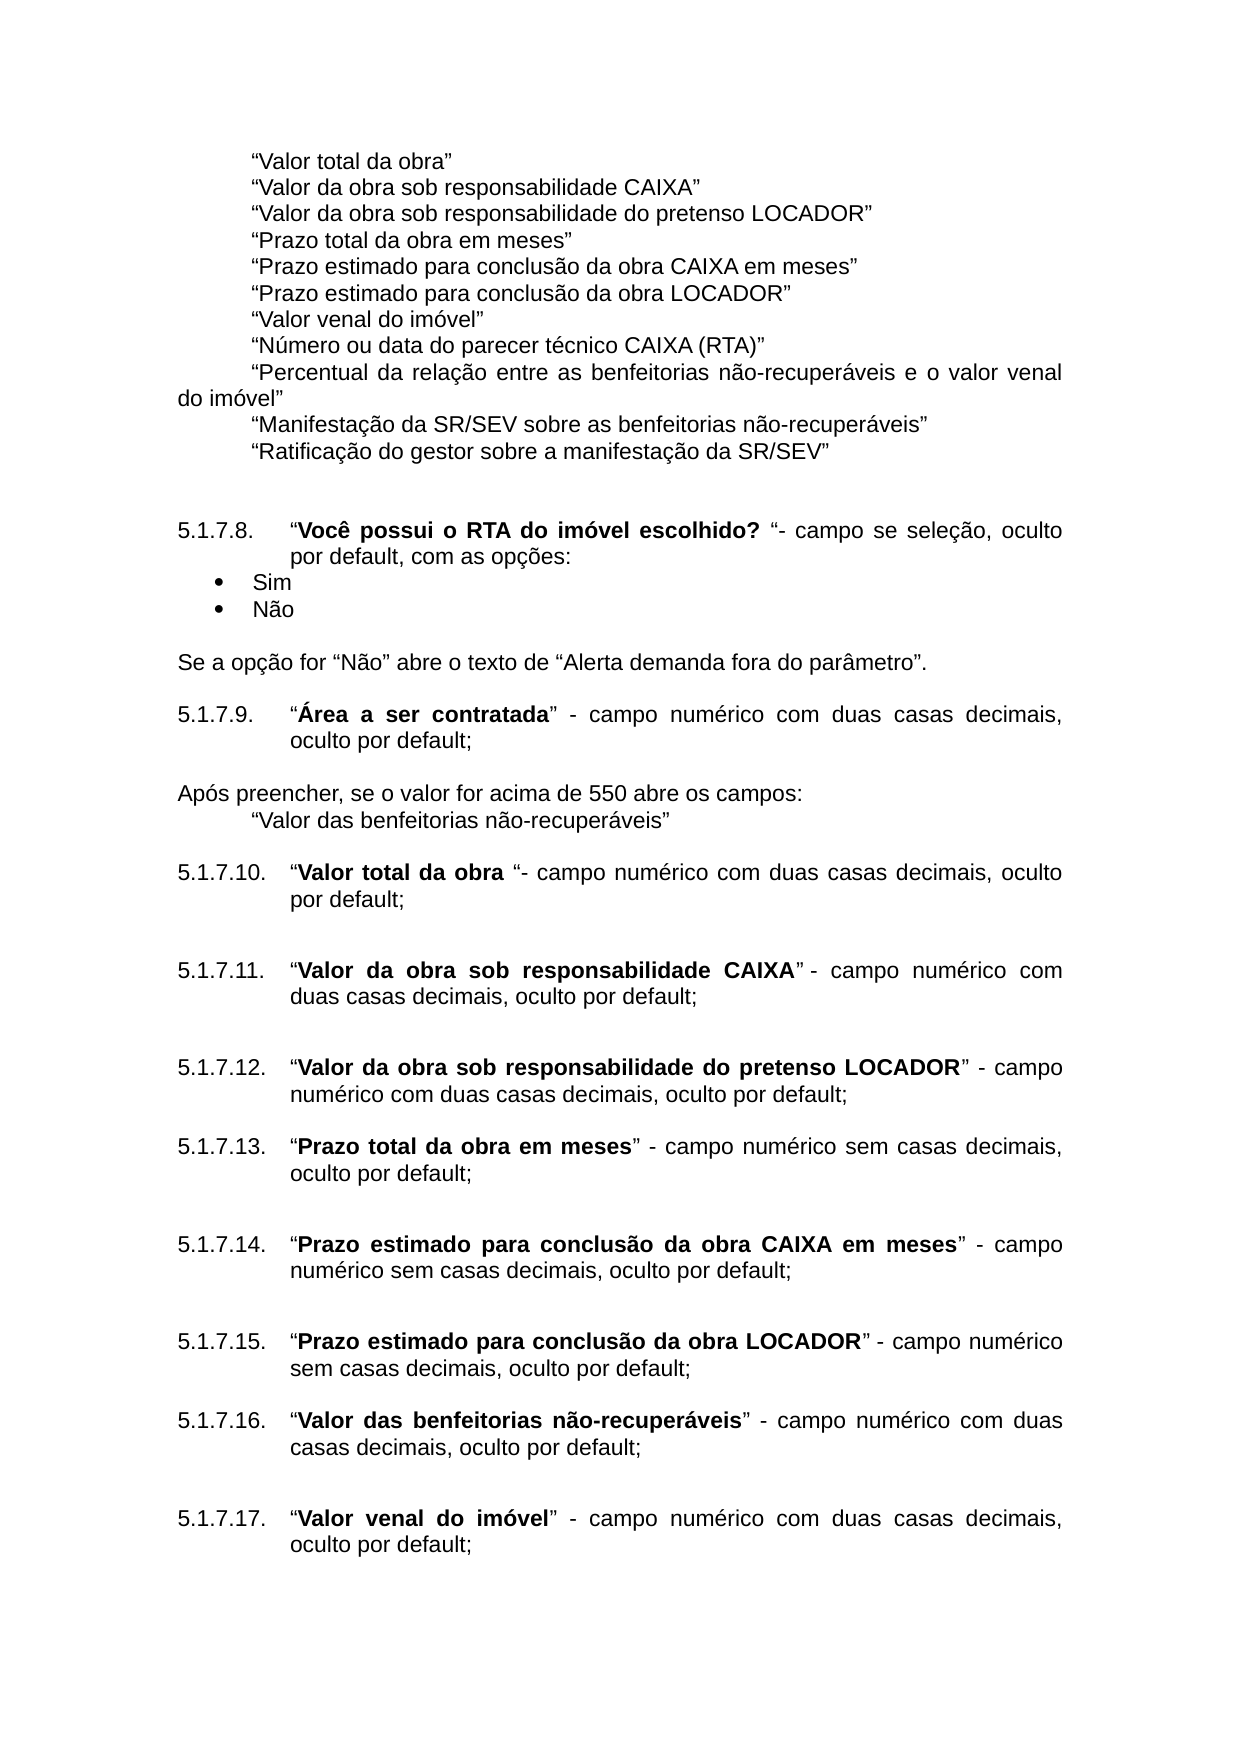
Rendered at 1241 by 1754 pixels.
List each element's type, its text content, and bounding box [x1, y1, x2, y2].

list “Valor das benfeitorias não-recuperáveis” - campo numérico com duas casas decimais, oculto por default; [177, 1407, 1063, 1460]
text “Valor total da obra” [177, 148, 1063, 174]
list Sim [215, 569, 1063, 596]
text “Valor da obra sob responsabilidade CAIXA” [177, 174, 1063, 200]
text “Ratificação do gestor sobre a manifestação da SR/SEV” [177, 438, 1063, 464]
list “Prazo total da obra em meses” - campo numérico sem casas decimais, oculto por default; [177, 1133, 1063, 1186]
text Após preencher, se o valor for acima de 550 abre os campos: [177, 780, 1063, 807]
list “Área a ser contratada” - campo numérico com duas casas decimais, oculto por default; [177, 701, 1063, 754]
text “Prazo estimado para conclusão da obra LOCADOR” [177, 279, 1063, 306]
list “Prazo estimado para conclusão da obra CAIXA em meses” - campo numérico sem casas decimais, oculto por default; [177, 1231, 1063, 1283]
text “Valor venal do imóvel” [177, 306, 1063, 332]
list “Valor da obra sob responsabilidade do pretenso LOCADOR” - campo numérico com duas casas decimais, oculto por default; [177, 1054, 1063, 1107]
list “Valor total da obra “- campo numérico com duas casas decimais, oculto por default; [177, 859, 1063, 912]
list “Você possui o RTA do imóvel escolhido? “- campo se seleção, oculto por default, com as opções: [177, 517, 1063, 569]
list “Prazo estimado para conclusão da obra LOCADOR” - campo numérico sem casas decimais, oculto por default; [177, 1328, 1063, 1381]
list “Valor venal do imóvel” - campo numérico com duas casas decimais, oculto por default; [177, 1505, 1063, 1558]
text “Prazo estimado para conclusão da obra CAIXA em meses” [177, 253, 1063, 279]
list Não [215, 596, 1063, 622]
text “Percentual da relação entre as benfeitorias não-recuperáveis e o valor venal do imóvel” [177, 358, 1063, 411]
text “Valor da obra sob responsabilidade do pretenso LOCADOR” [177, 200, 1063, 227]
text “Número ou data do parecer técnico CAIXA (RTA)” [177, 332, 1063, 358]
text “Prazo total da obra em meses” [177, 227, 1063, 253]
text Se a opção for “Não” abre o texto de “Alerta demanda fora do parâmetro”. [177, 648, 1063, 675]
text “Manifestação da SR/SEV sobre as benfeitorias não-recuperáveis” [177, 411, 1063, 438]
text “Valor das benfeitorias não-recuperáveis” [177, 807, 1063, 833]
list “Valor da obra sob responsabilidade CAIXA” - campo numérico com duas casas decimais, oculto por default; [177, 957, 1063, 1009]
